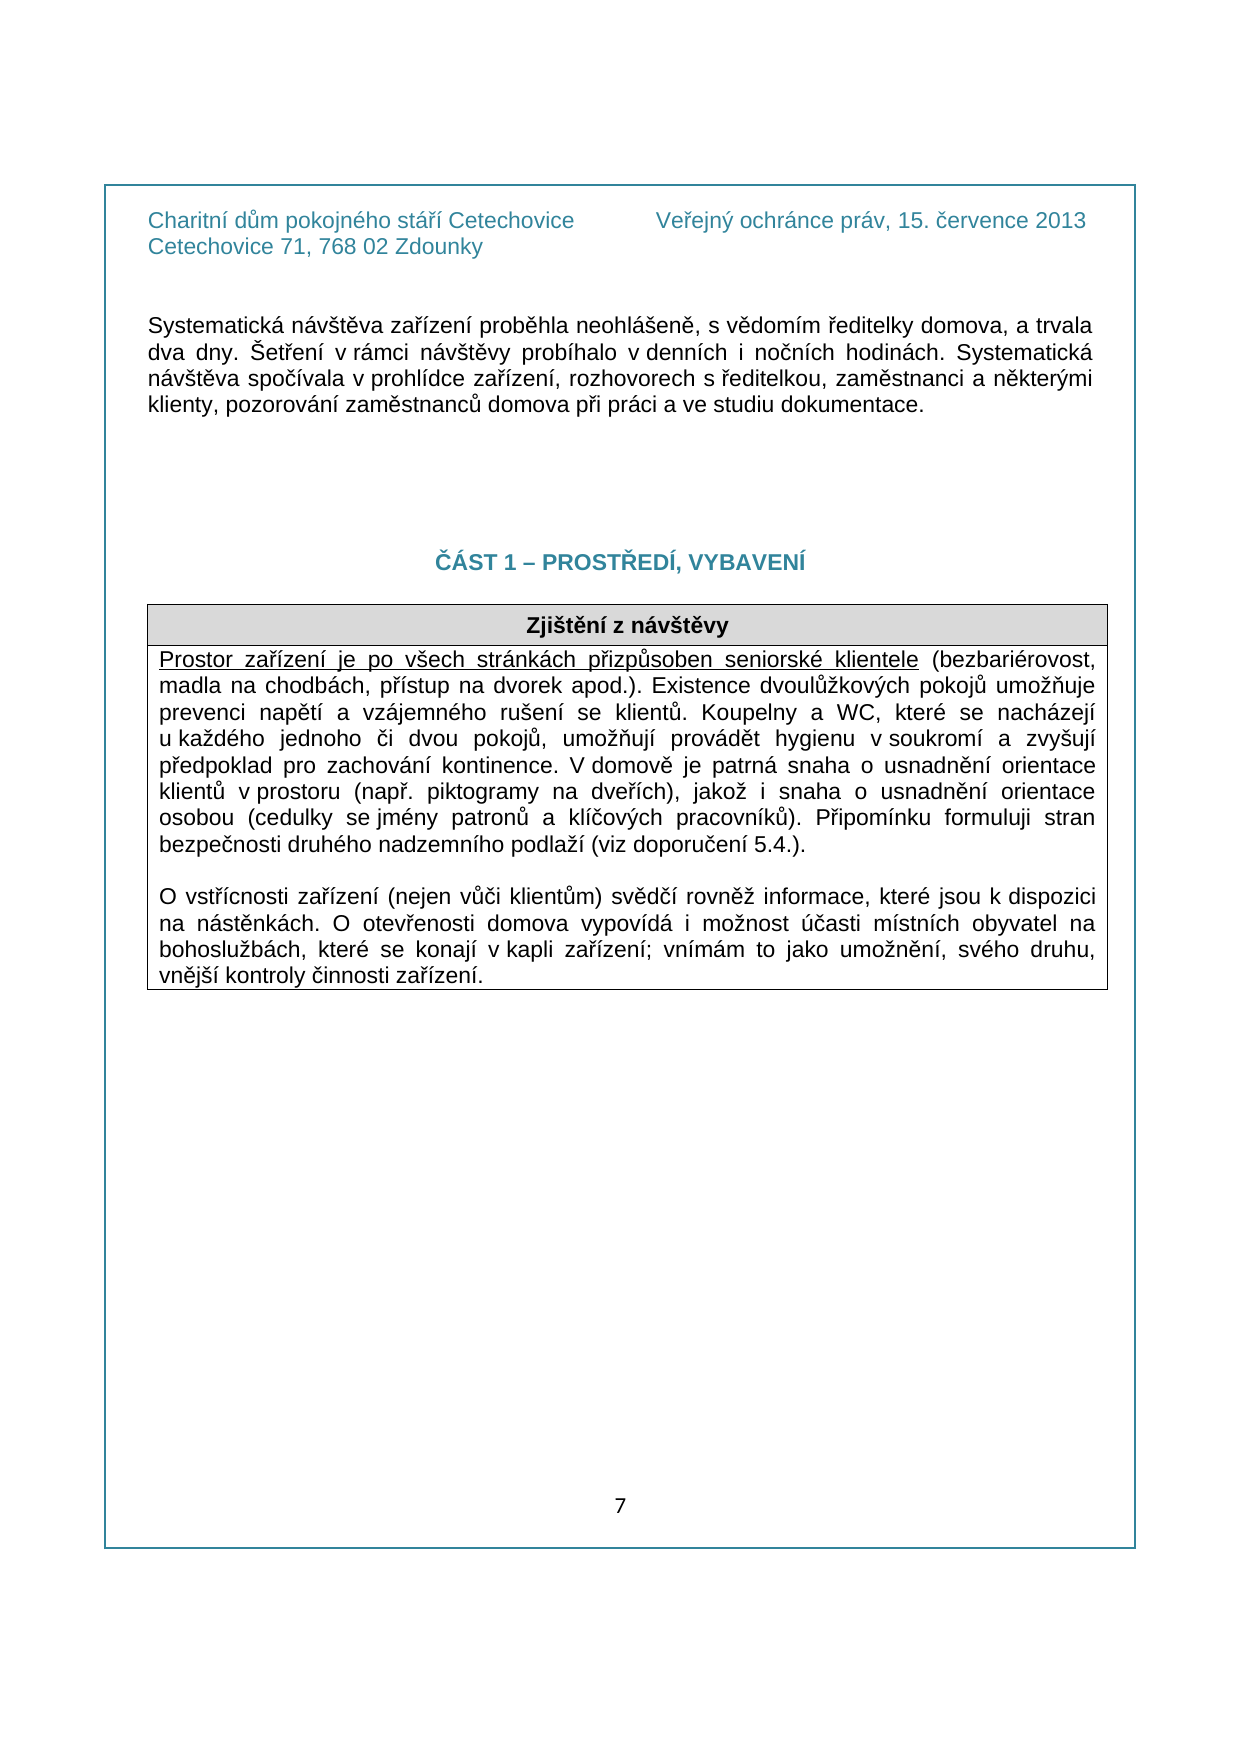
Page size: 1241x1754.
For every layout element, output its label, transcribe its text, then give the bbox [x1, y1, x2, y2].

subtitle ČÁST 1 – PROSTŘEDÍ, VYBAVENÍ [148, 549, 1092, 576]
table_header Zjištění z návštěvy [148, 605, 1107, 645]
text Systematická návštěva zařízení proběhla neohlášeně, s vědomím ředitelky domova, a trvala dva dny. Šetření v rámci návštěvy probíhalo v denních i nočních hodinách. Systematická návštěva spočívala v prohlídce zařízení, rozhovorech s ředitelkou, zaměstnanci a některými klienty, pozorování zaměstnanců domova při práci a ve studiu dokumentace. [148, 312, 1092, 418]
table_cell Prostor zařízení je po všech stránkách přizpůsoben seniorské klientele (bezbariérovost, madla na chodbách, přístup na dvorek apod.). Existence dvoulůžkových pokojů umožňuje prevenci napětí a vzájemného rušení se klientů. Koupelny a WC, které se nacházejí u každého jednoho či dvou pokojů, umožňují provádět hygienu v soukromí a zvyšují předpoklad pro zachování kontinence. V domově je patrná snaha o usnadnění orientace klientů v prostoru (např. piktogramy na dveřích), jakož i snaha o usnadnění orientace osobou (cedulky se jmény patronů a klíčových pracovníků). Připomínku formuluji stran bezpečnosti druhého nadzemního podlaží (viz doporučení 5.4.). O vstřícnosti zařízení (nejen vůči klientům) svědčí rovněž informace, které jsou k dispozici na nástěnkách. O otevřenosti domova vypovídá i možnost účasti místních obyvatel na bohoslužbách, které se konají v kapli zařízení; vnímám to jako umožnění, svého druhu, vnější kontroly činnosti zařízení. [148, 646, 1107, 989]
